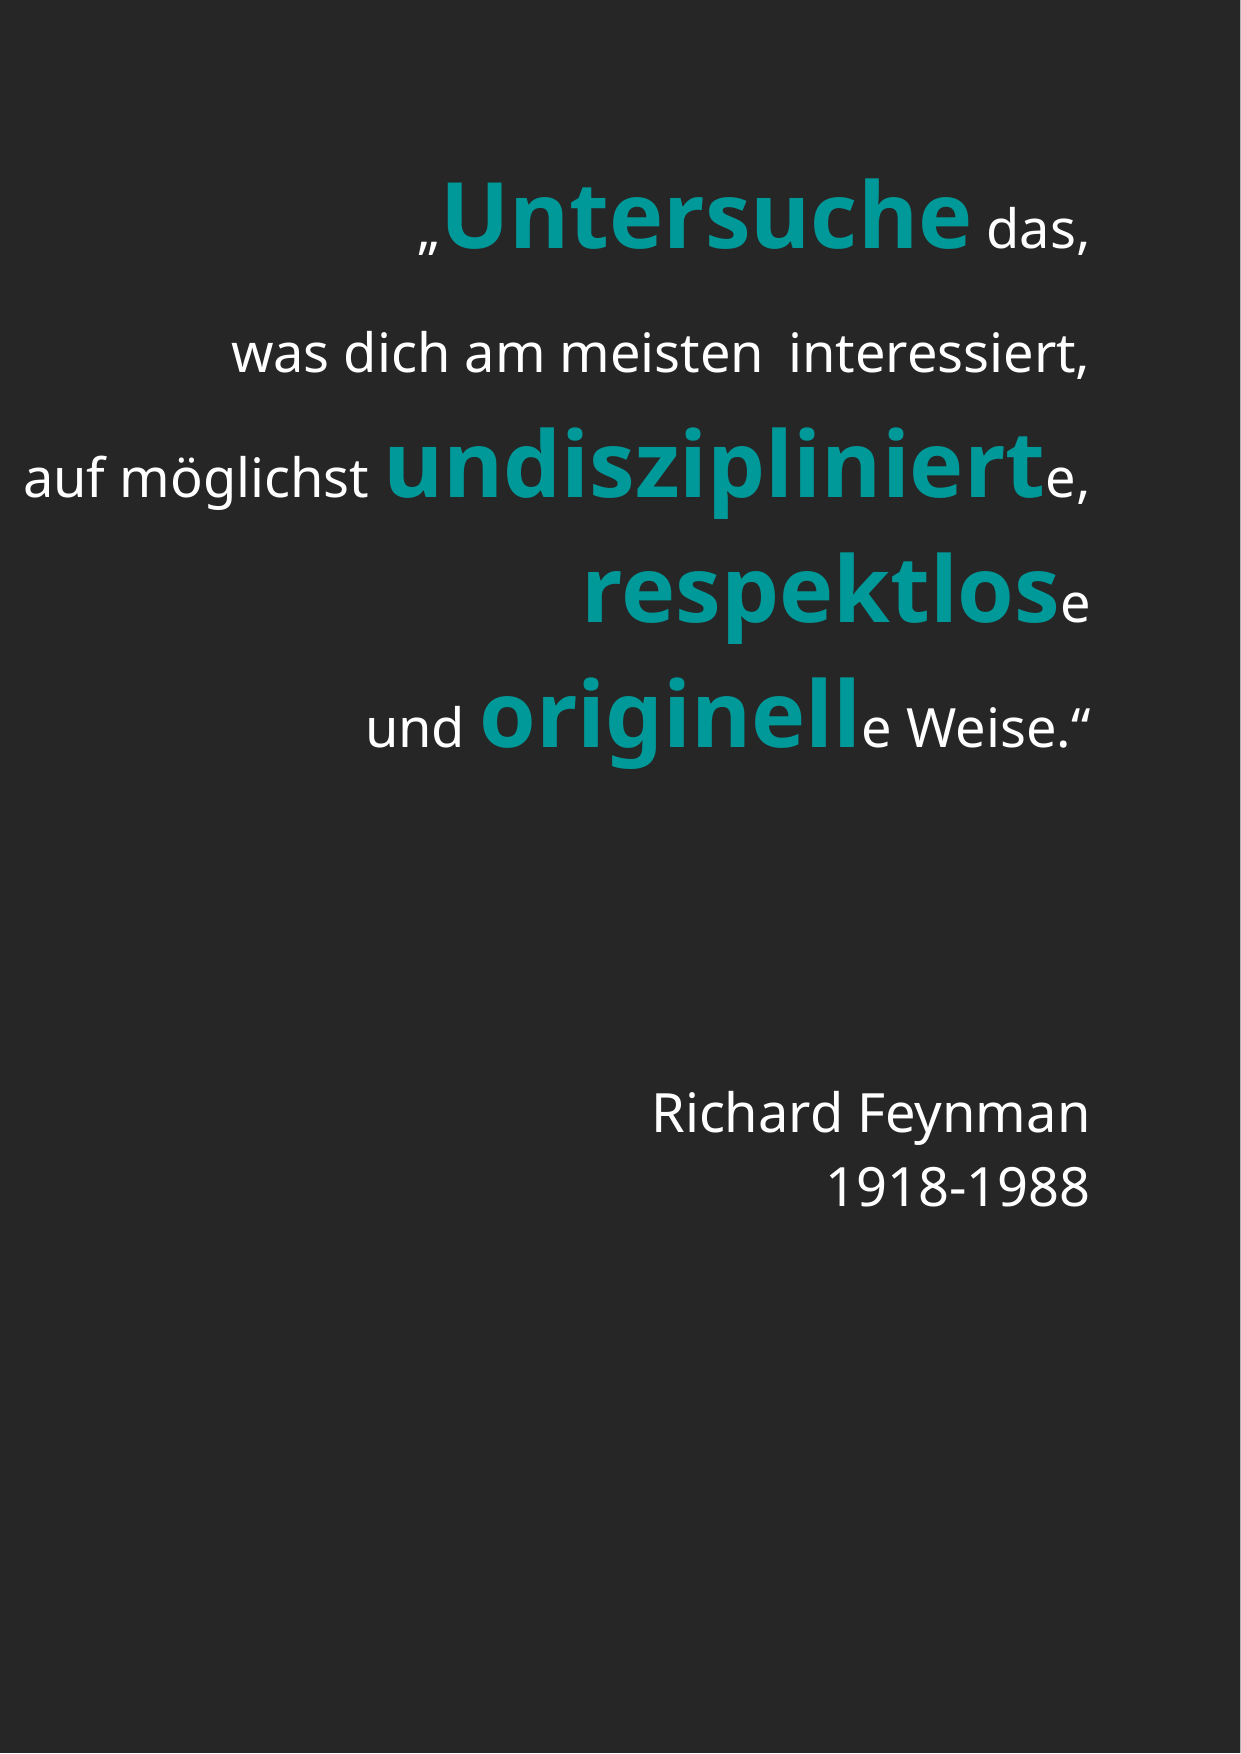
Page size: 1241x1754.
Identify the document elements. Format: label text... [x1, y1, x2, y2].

text „Untersuche das, was dich am meisten interessiert, auf möglichst undisziplinierte, respektlose und originelle Weise.“ [0, 150, 1091, 774]
text Richard Feynman 1918-1988 [150, 1074, 1091, 1222]
